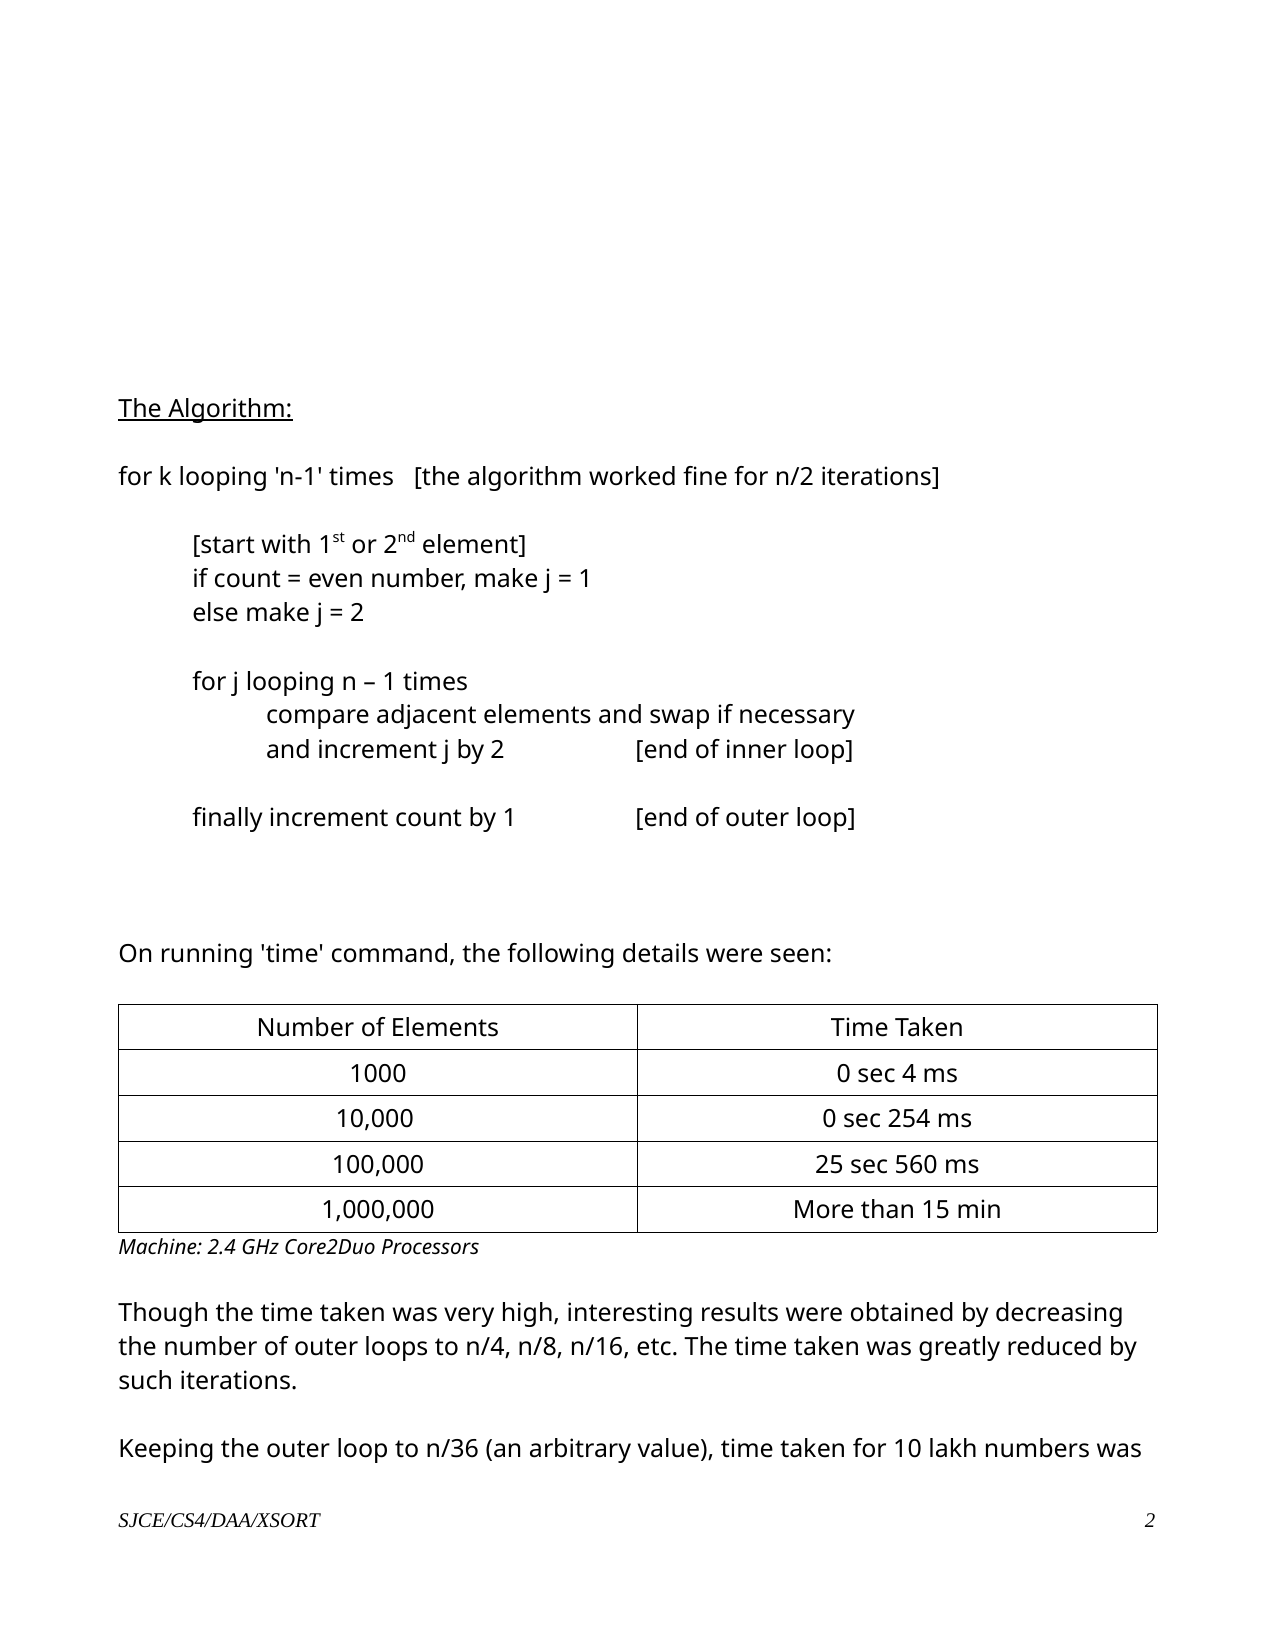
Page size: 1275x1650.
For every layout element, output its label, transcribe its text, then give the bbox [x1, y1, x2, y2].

table_cell More than 15 min [638, 1187, 1157, 1232]
table_cell 1000 [119, 1050, 637, 1095]
text compare adjacent elements and swap if necessary [118, 697, 1157, 731]
text for k looping 'n-1' times [the algorithm worked fine for n/2 iterations] [118, 459, 1157, 493]
text if count = even number, make j = 1 [118, 561, 1157, 595]
text for j looping n – 1 times [118, 663, 1157, 697]
text [start with 1st or 2nd element] [118, 527, 1157, 561]
table_cell 1,000,000 [119, 1187, 637, 1232]
text Keeping the outer loop to n/36 (an arbitrary value), time taken for 10 lakh numbers was [118, 1431, 1157, 1465]
text On running 'time' command, the following details were seen: [118, 936, 1157, 970]
table_cell 10,000 [119, 1096, 637, 1141]
text and increment j by 2 [end of inner loop] [118, 731, 1157, 765]
text else make j = 2 [118, 595, 1157, 629]
table_cell 100,000 [119, 1142, 637, 1186]
text Machine: 2.4 GHz Core2Duo Processors [118, 1233, 1157, 1260]
text Though the time taken was very high, interesting results were obtained by decreasing the number of outer loops to n/4, n/8, n/16, etc. The time taken was greatly reduced by such iterations. [118, 1294, 1157, 1397]
table_cell 25 sec 560 ms [638, 1142, 1157, 1186]
text finally increment count by 1 [end of outer loop] [118, 799, 1157, 833]
table_header Number of Elements [119, 1005, 637, 1049]
text The Algorithm: [118, 391, 1157, 425]
table_cell 0 sec 4 ms [638, 1050, 1157, 1095]
table_cell 0 sec 254 ms [638, 1096, 1157, 1141]
table_header Time Taken [638, 1005, 1157, 1049]
